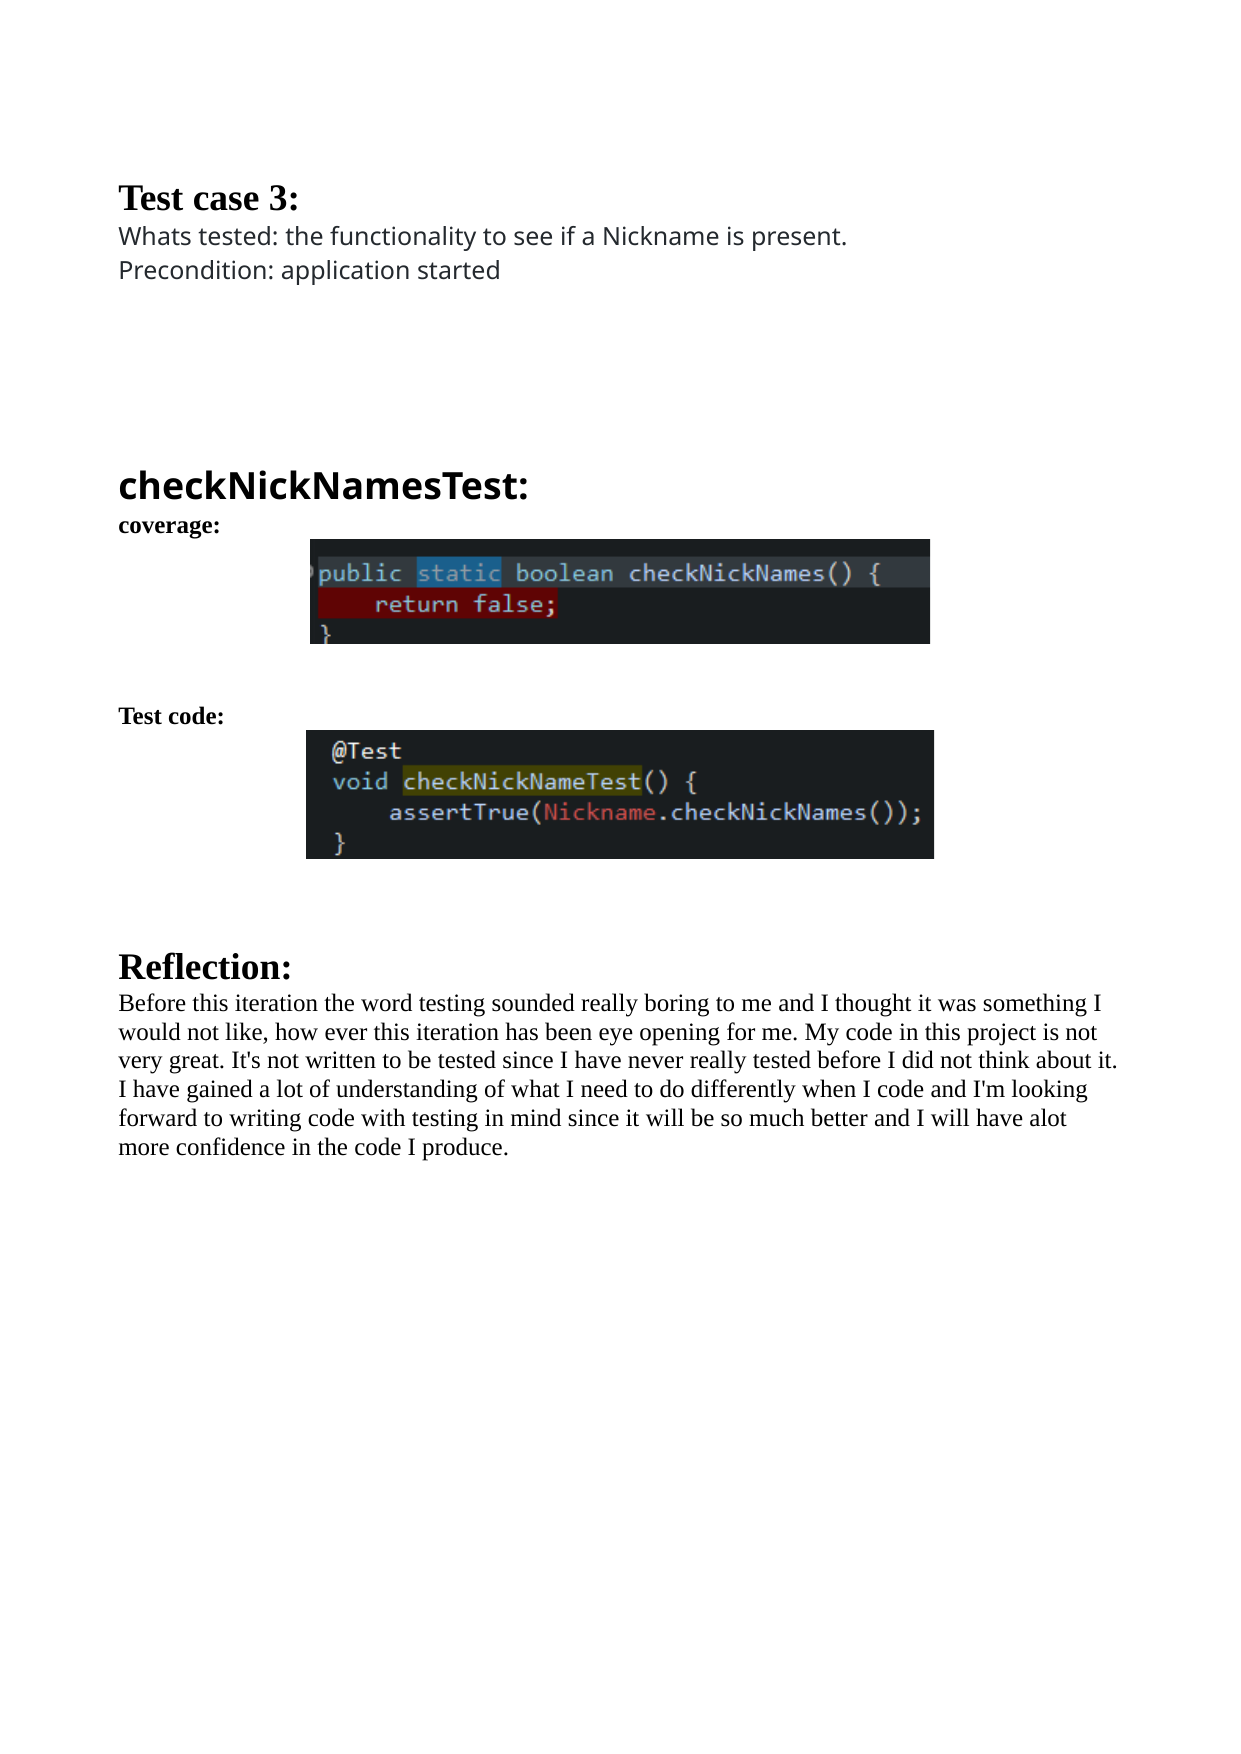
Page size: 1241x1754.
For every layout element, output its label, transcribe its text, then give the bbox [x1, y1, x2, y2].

text Test case 3: Whats tested: the functionality to see if a Nickname is present. [118, 176, 1122, 253]
text Test code: [118, 701, 1122, 730]
text Precondition: application started [118, 253, 1122, 287]
text Reflection: [118, 945, 1122, 988]
text Before this iteration the word testing sounded really boring to me and I thought it was something I would not like, how ever this iteration has been eye opening for me. My code in this project is not very great. It's not written to be tested since I have never really tested before I did not think about it. I have gained a lot of understanding of what I need to do differently when I code and I'm looking forward to writing code with testing in mind since it will be so much better and I will have alot more confidence in the code I produce. [118, 988, 1122, 1160]
text checkNickNamesTest: [118, 459, 1122, 510]
text coverage: [118, 510, 1122, 539]
